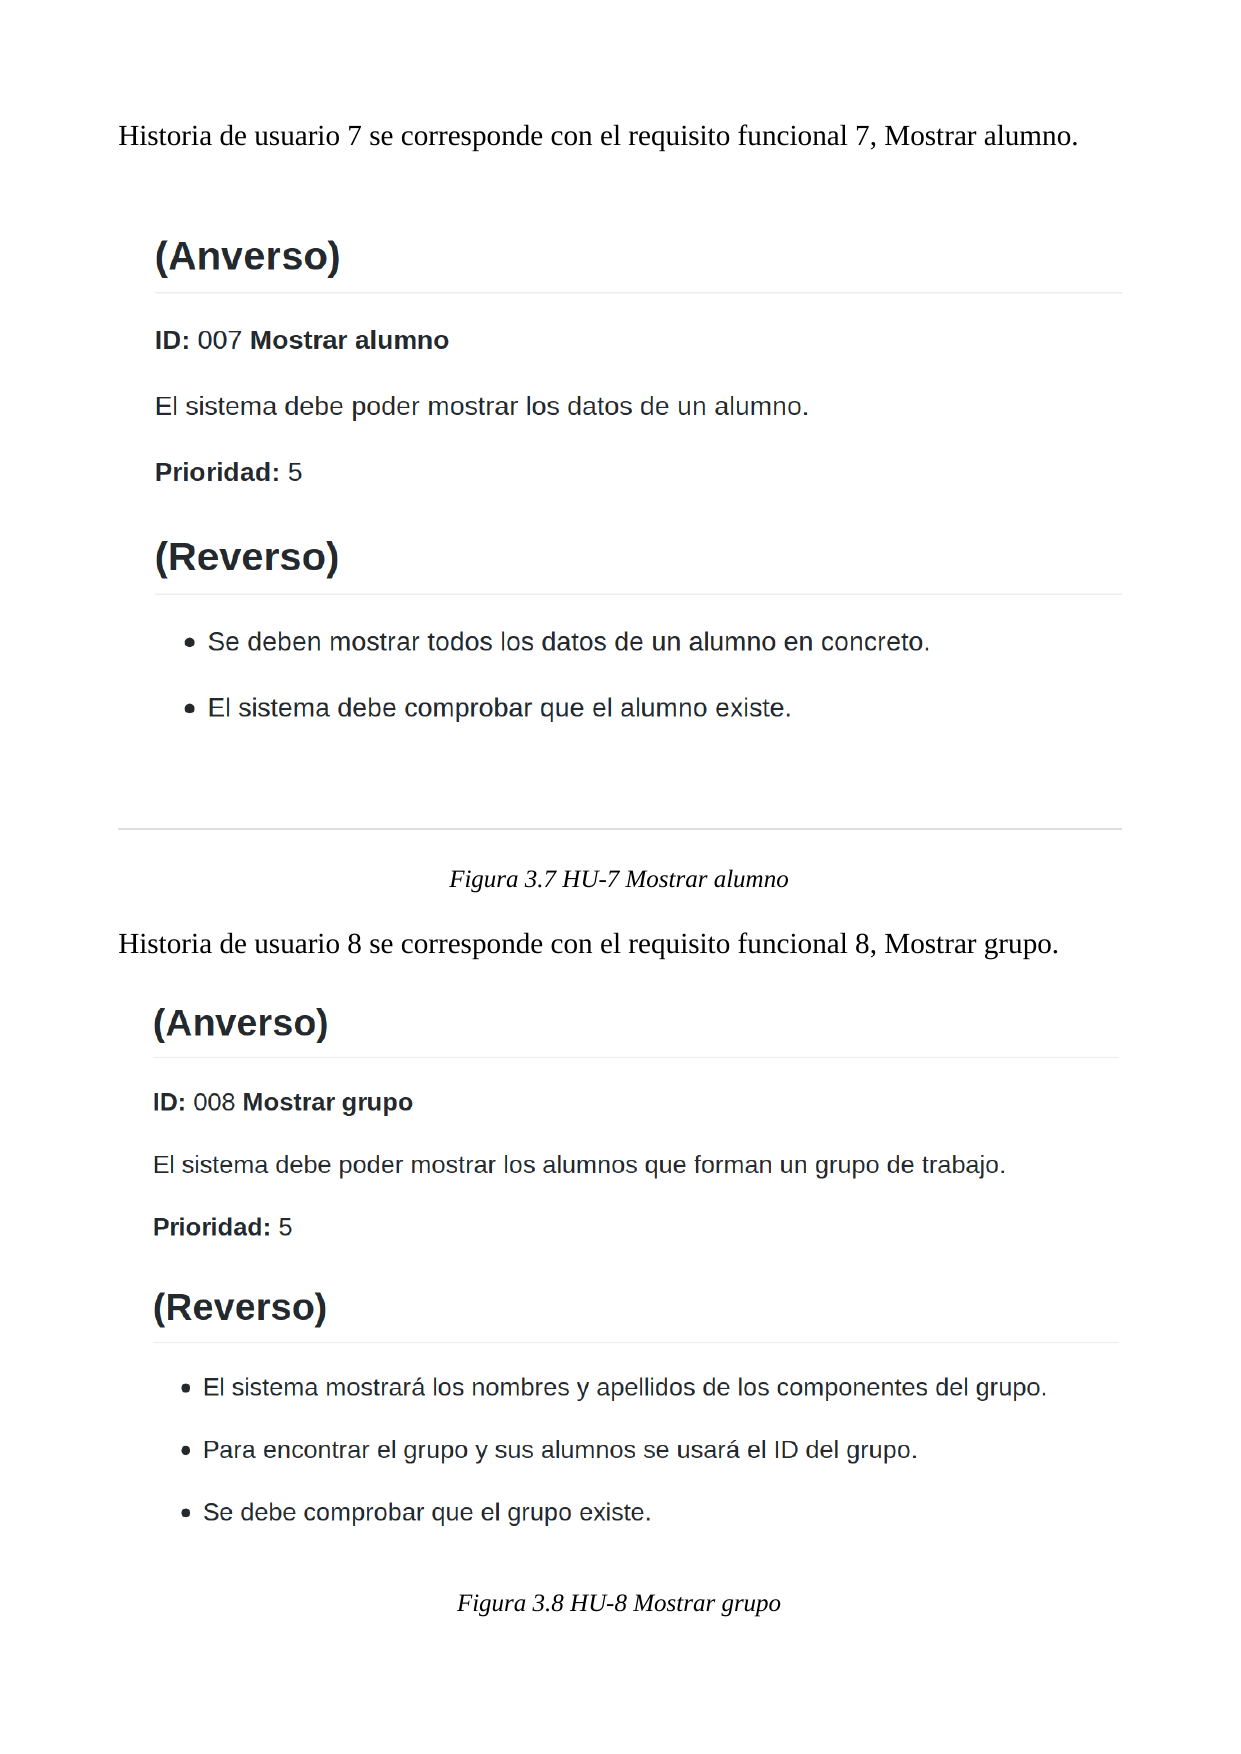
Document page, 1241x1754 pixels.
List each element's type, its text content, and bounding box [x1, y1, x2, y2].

text Figura 3.8 HU-8 Mostrar grupo [118, 960, 1122, 1617]
text Historia de usuario 8 se corresponde con el requisito funcional 8, Mostrar grupo. [118, 927, 1122, 960]
text Historia de usuario 7 se corresponde con el requisito funcional 7, Mostrar alumno. [118, 118, 1122, 152]
text Figura 3.7 HU-7 Mostrar alumno [118, 864, 1122, 893]
picture [115, 968, 1119, 1588]
picture [118, 198, 1123, 831]
